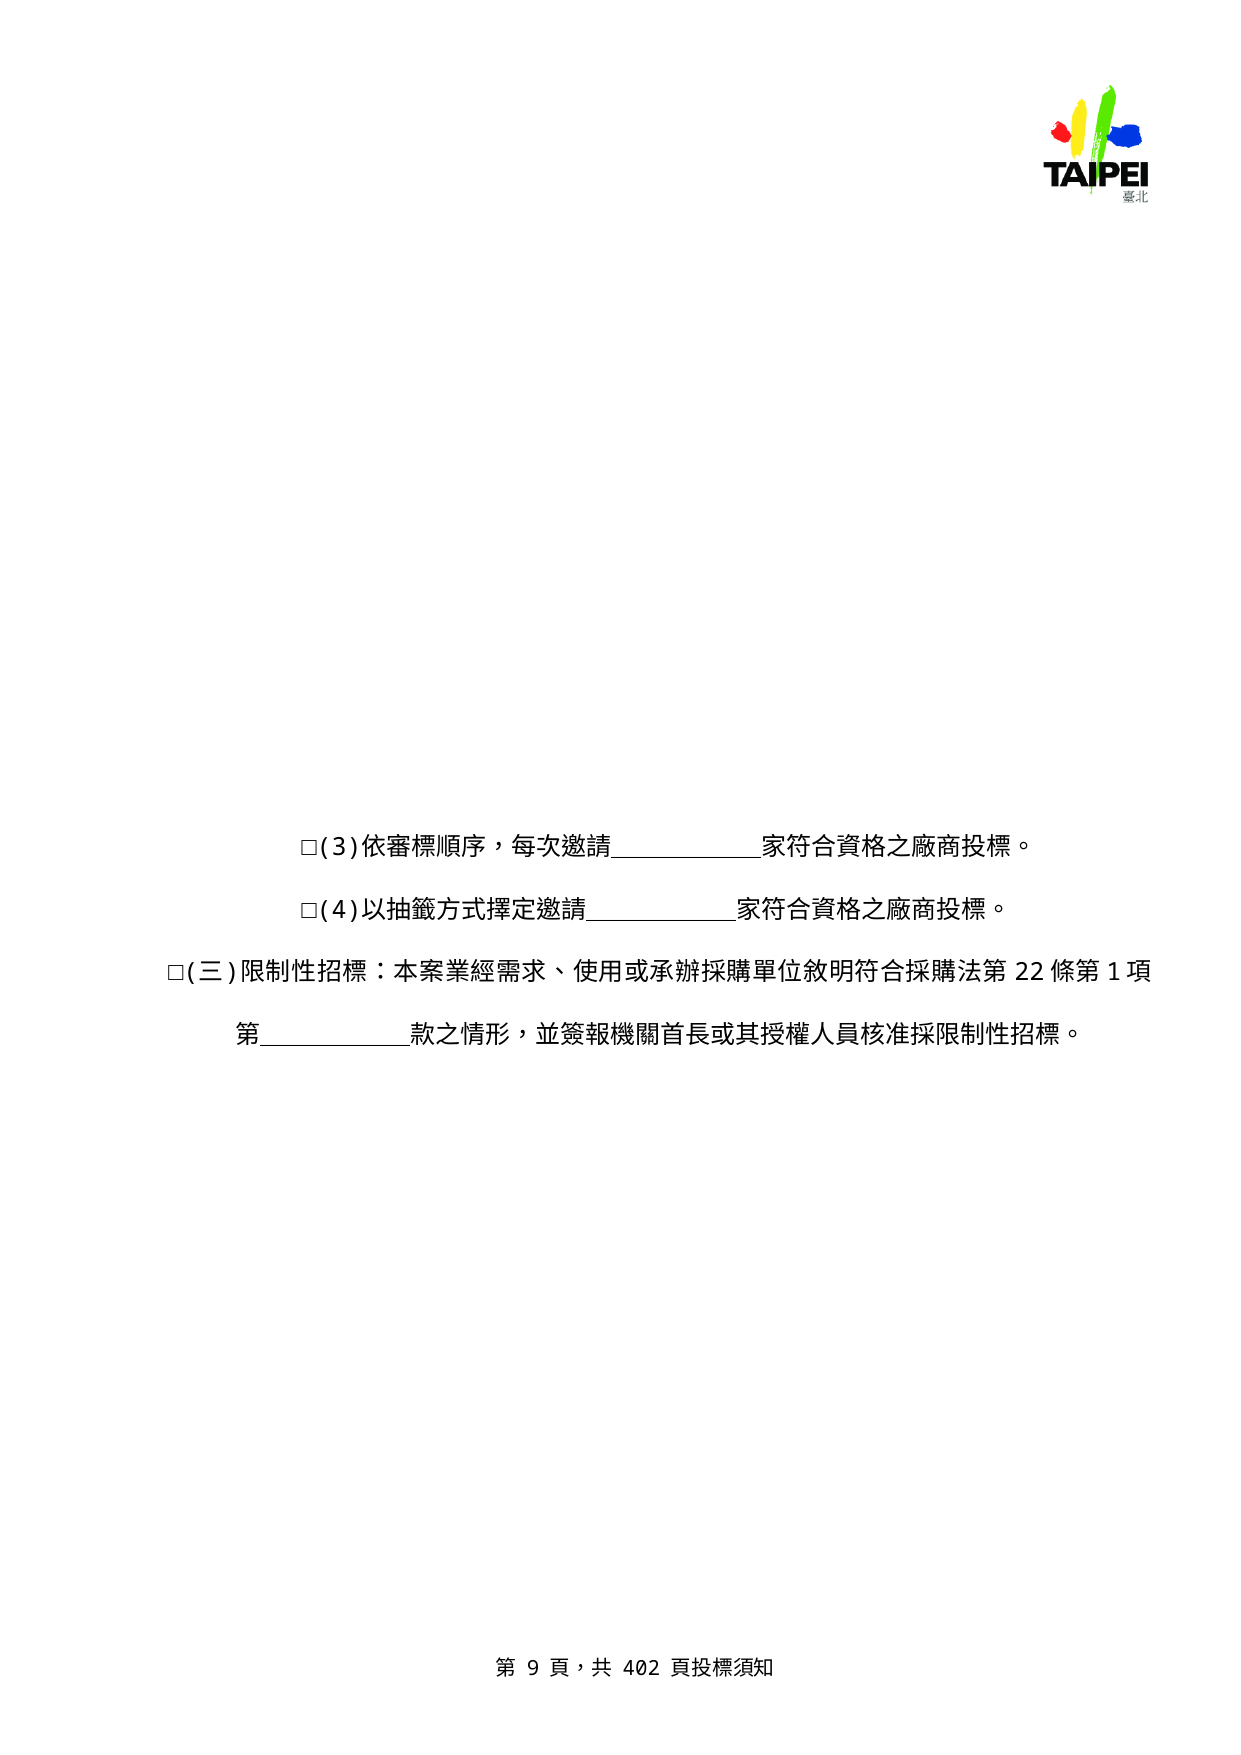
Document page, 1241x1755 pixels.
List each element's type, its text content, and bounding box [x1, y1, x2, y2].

text □(三)限制性招標：本案業經需求、使用或承辦採購單位敘明符合採購法第22條第1項第＿＿＿＿＿＿款之情形，並簽報機關首長或其授權人員核准採限制性招標。 [168, 928, 1152, 1053]
text □(3)依審標順序，每次邀請＿＿＿＿＿＿家符合資格之廠商投標。 [301, 803, 1152, 866]
text □(4)以抽籤方式擇定邀請＿＿＿＿＿＿家符合資格之廠商投標。 [301, 866, 1152, 928]
